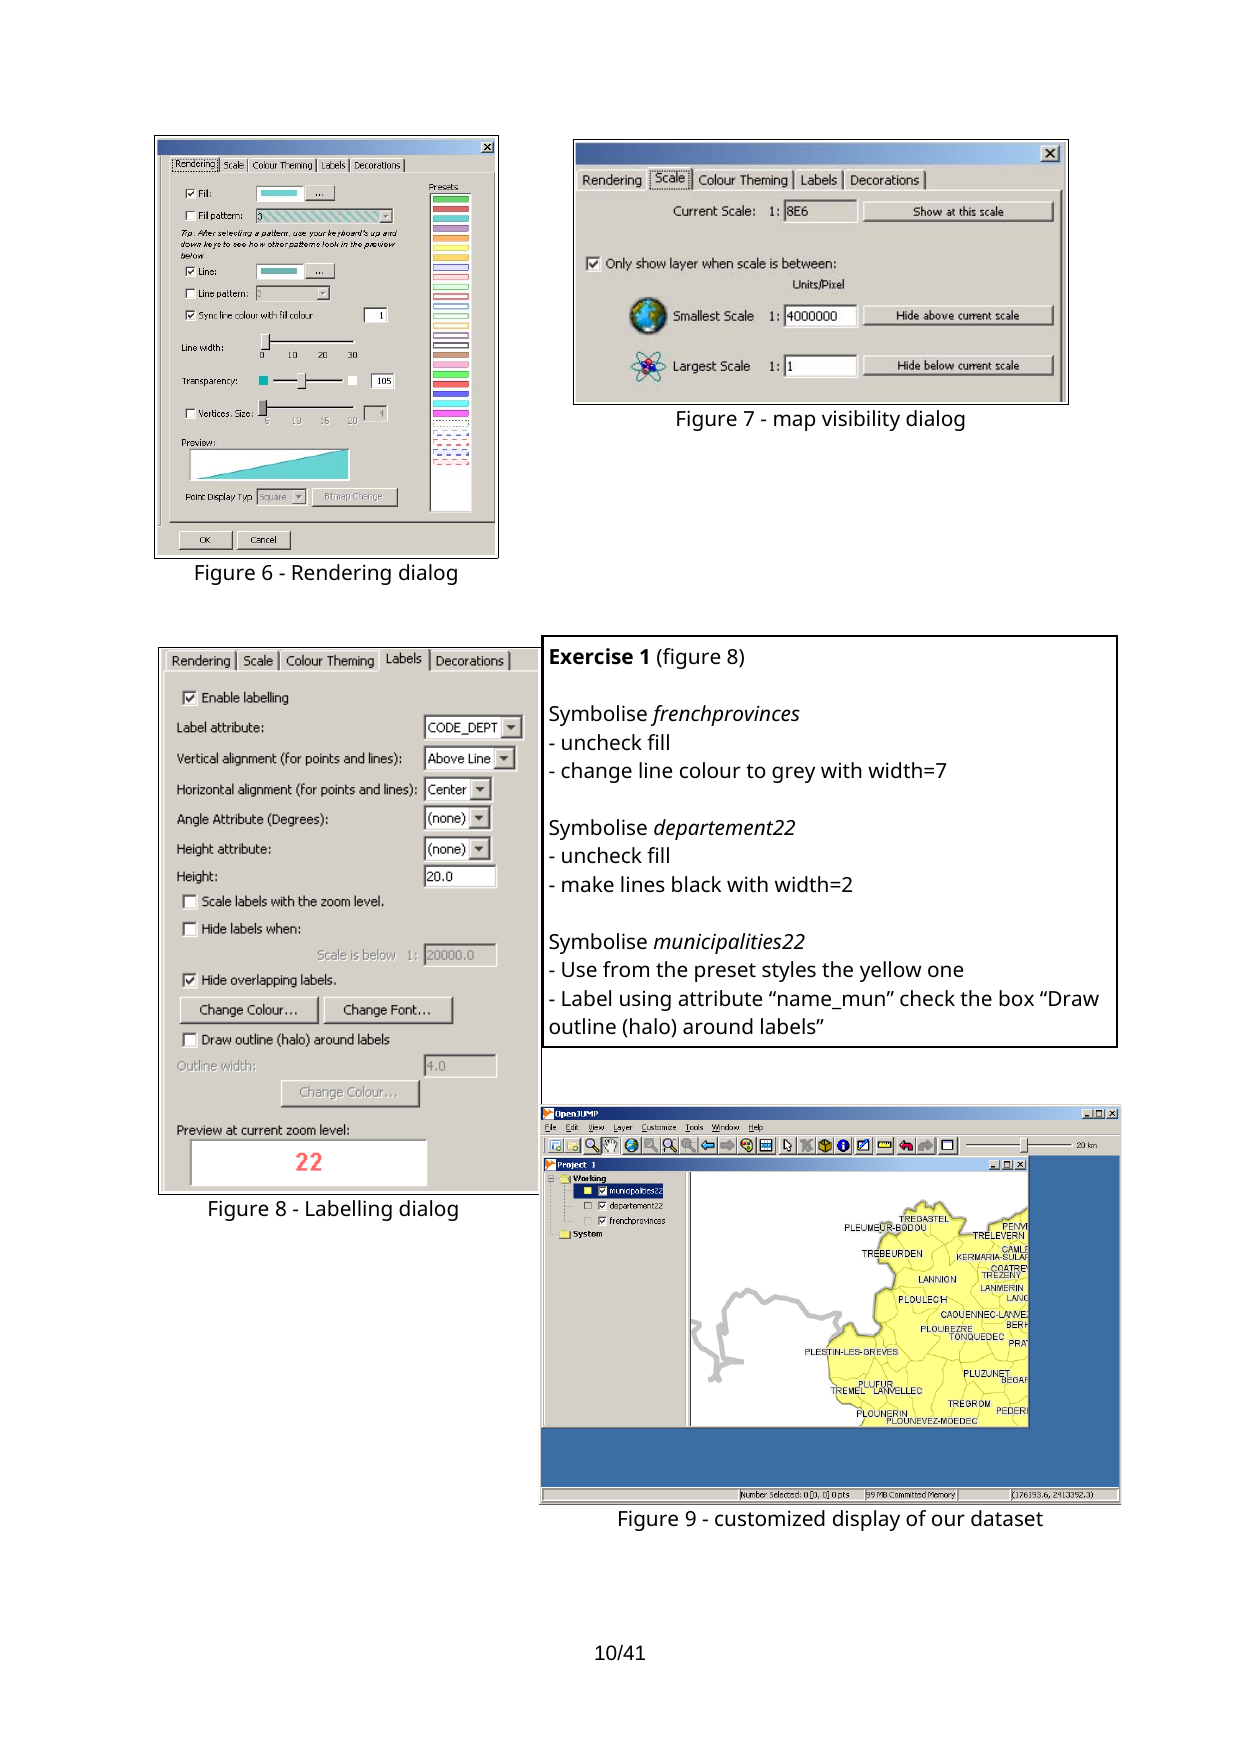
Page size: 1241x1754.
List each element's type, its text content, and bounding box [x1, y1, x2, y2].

picture [157, 138, 495, 555]
table_header [537, 629, 1123, 649]
picture [161, 649, 1122, 1505]
picture [575, 142, 1066, 402]
table_header Exercise 1 (figure 8) Symbolise frenchprovinces - uncheck fill - change line colour to grey with width=7 Symbolise departement22 - uncheck fill - make lines black with width=2 Symbolise municipalities22 - Use from the preset styles the yellow one - Label using attribute “name_mun” check the box “Draw outline (halo) around labels” [544, 637, 1116, 1046]
table_header [118, 629, 537, 649]
table_header [535, 89, 1123, 142]
table_header [118, 650, 537, 1232]
table_header [159, 648, 541, 1194]
table_header [118, 89, 535, 629]
table_header [542, 650, 1123, 1104]
table_header [535, 143, 1123, 629]
table_header [540, 1505, 1120, 1556]
